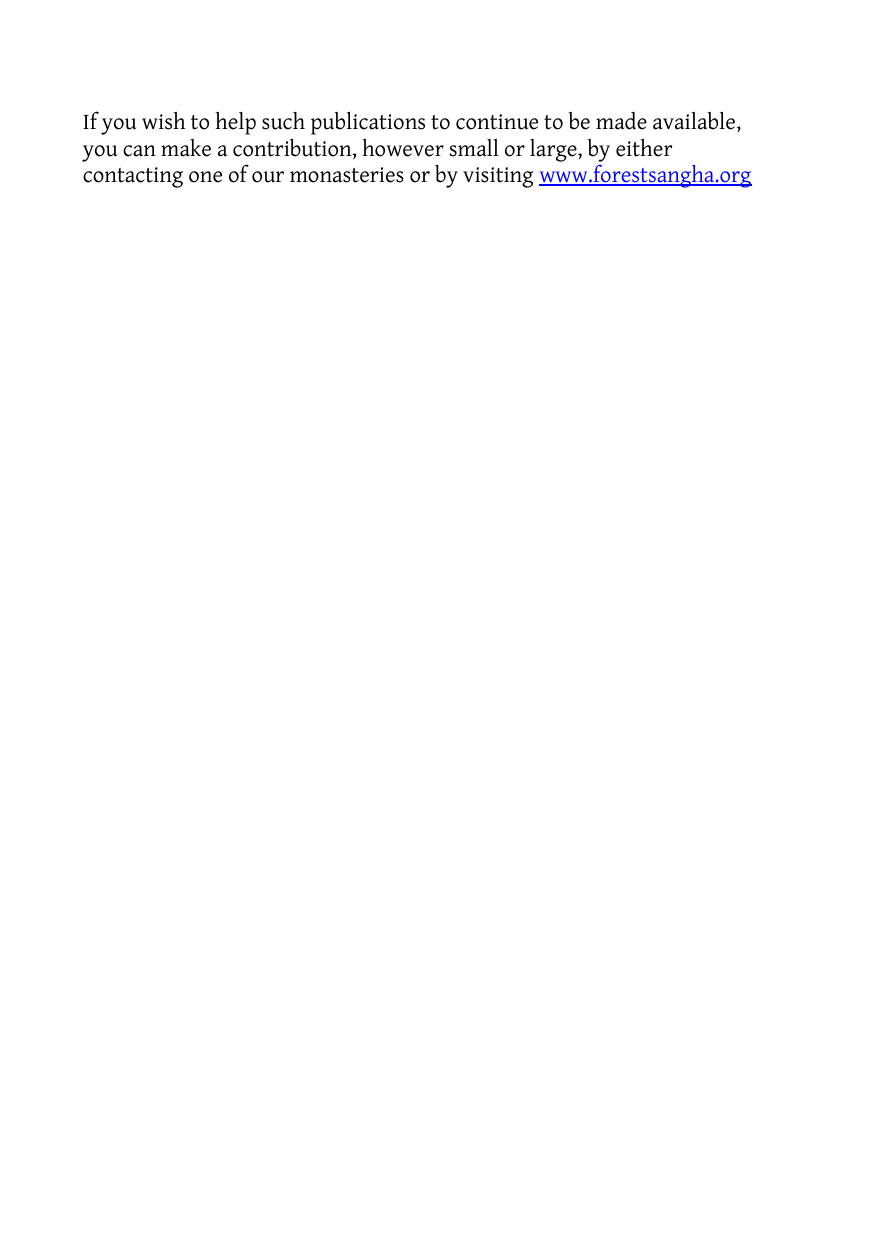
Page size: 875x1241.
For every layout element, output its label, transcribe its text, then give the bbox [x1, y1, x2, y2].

text you can make a contribution, however small or large, by either [83, 136, 791, 162]
text If you wish to help such publications to continue to be made available, [83, 109, 791, 136]
text contacting one of our monasteries or by visiting www.forestsangha.org [83, 162, 791, 189]
